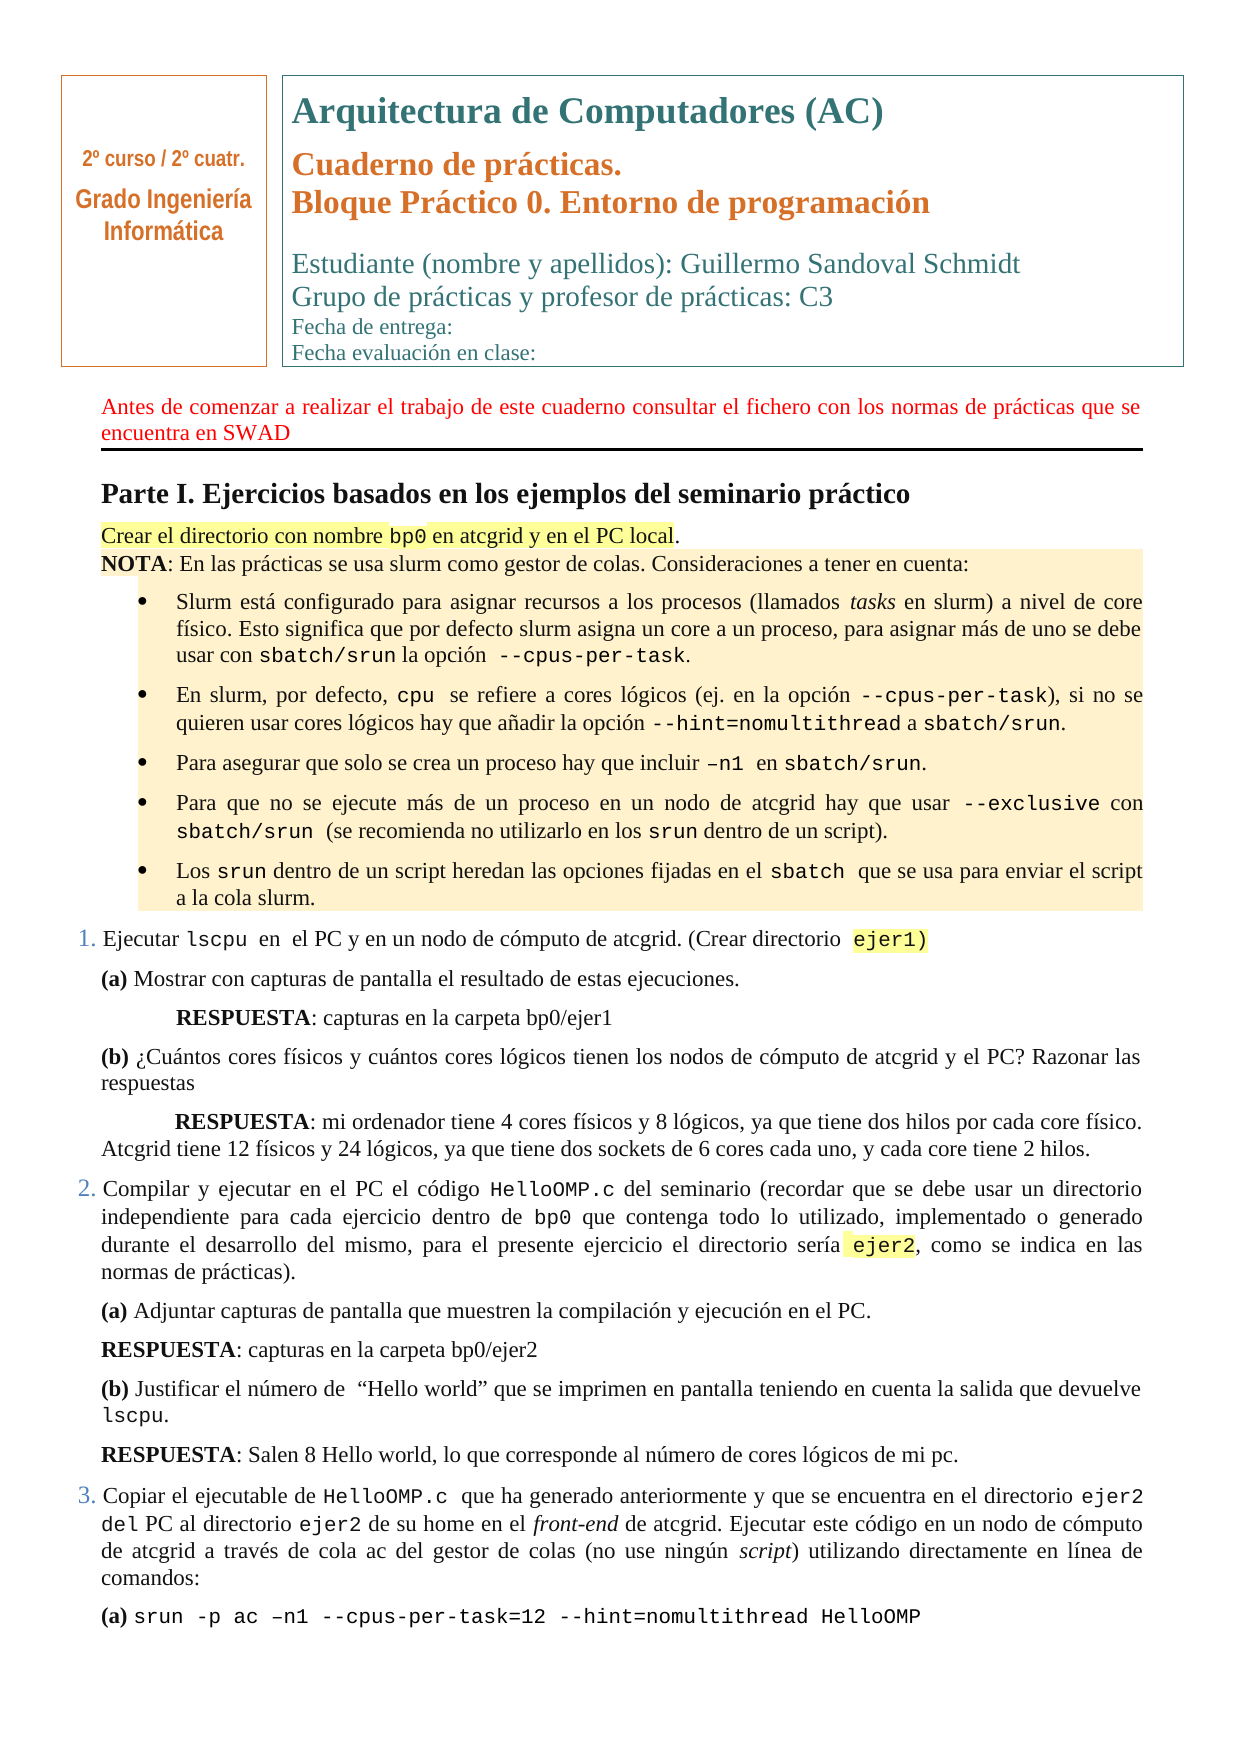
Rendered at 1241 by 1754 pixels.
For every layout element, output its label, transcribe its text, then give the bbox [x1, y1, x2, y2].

text Crear el directorio con nombre bp0 en atcgrid y en el PC local. [101, 522, 1143, 549]
list RESPUESTA: capturas en la carpeta bp0/ejer1 [176, 1004, 1143, 1031]
text (a) srun -p ac –n1 --cpus-per-task=12 --hint=nomultithread HelloOMP [101, 1602, 1143, 1630]
subtitle Parte I. Ejercicios basados en los ejemplos del seminario práctico [101, 476, 1143, 509]
list RESPUESTA: mi ordenador tiene 4 cores físicos y 8 lógicos, ya que tiene dos hilos por cada core físico. Atcgrid tiene 12 físicos y 24 lógicos, ya que tiene dos sockets de 6 cores cada uno, y cada core tiene 2 hilos. [101, 1108, 1143, 1161]
text RESPUESTA: Salen 8 Hello world, lo que corresponde al número de cores lógicos de mi pc. [101, 1441, 1143, 1468]
list Para que no se ejecute más de un proceso en un nodo de atcgrid hay que usar --exclusive con sbatch/srun (se recomienda no utilizarlo en los srun dentro de un script). [138, 789, 1143, 844]
list Para asegurar que solo se crea un proceso hay que incluir –n1 en sbatch/srun. [138, 749, 1143, 777]
list Los srun dentro de un script heredan las opciones fijadas en el sbatch que se usa para enviar el script a la cola slurm. [138, 857, 1143, 911]
text Antes de comenzar a realizar el trabajo de este cuaderno consultar el fichero con los normas de prácticas que se encuentra en SWAD [101, 393, 1143, 448]
text RESPUESTA: capturas en la carpeta bp0/ejer2 [101, 1336, 1143, 1362]
table_header [267, 75, 282, 366]
text (b) ¿Cuántos cores físicos y cuántos cores lógicos tienen los nodos de cómputo de atcgrid y el PC? Razonar las respuestas [101, 1043, 1143, 1096]
text (a) Mostrar con capturas de pantalla el resultado de estas ejecuciones. [101, 965, 1143, 992]
text NOTA: En las prácticas se usa slurm como gestor de colas. Consideraciones a tener en cuenta: [101, 549, 1143, 576]
text (a) Adjuntar capturas de pantalla que muestren la compilación y ejecución en el PC. [101, 1297, 1143, 1323]
table_header 2º curso / 2º cuatr. Grado Ingeniería Informática [62, 76, 266, 366]
list Slurm está configurado para asignar recursos a los procesos (llamados tasks en slurm) a nivel de core físico. Esto significa que por defecto slurm asigna un core a un proceso, para asignar más de uno se debe usar con sbatch/srun la opción --cpus-per-task. [138, 588, 1143, 669]
list Copiar el ejecutable de HelloOMP.c que ha generado anteriormente y que se encuentra en el directorio ejer2 del PC al directorio ejer2 de su home en el front-end de atcgrid. Ejecutar este código en un nodo de cómputo de atcgrid a través de cola ac del gestor de colas (no use ningún script) utilizando directamente en línea de comandos: [71, 1480, 1143, 1590]
list Compilar y ejecutar en el PC el código HelloOMP.c del seminario (recordar que se debe usar un directorio independiente para cada ejercicio dentro de bp0 que contenga todo lo utilizado, implementado o generado durante el desarrollo del mismo, para el presente ejercicio el directorio sería ejer2, como se indica en las normas de prácticas). [71, 1173, 1143, 1284]
table_header Arquitectura de Computadores (AC) Cuaderno de prácticas. Bloque Práctico 0. Entorno de programación Estudiante (nombre y apellidos): Guillermo Sandoval Schmidt Grupo de prácticas y profesor de prácticas: C3 Fecha de entrega: Fecha evaluación en clase: [283, 76, 1183, 366]
list En slurm, por defecto, cpu se refiere a cores lógicos (ej. en la opción --cpus-per-task), si no se quieren usar cores lógicos hay que añadir la opción --hint=nomultithread a sbatch/srun. [138, 681, 1143, 736]
list Ejecutar lscpu en el PC y en un nodo de cómputo de atcgrid. (Crear directorio ejer1) [71, 923, 1143, 953]
text (b) Justificar el número de “Hello world” que se imprimen en pantalla teniendo en cuenta la salida que devuelve lscpu. [101, 1375, 1143, 1429]
